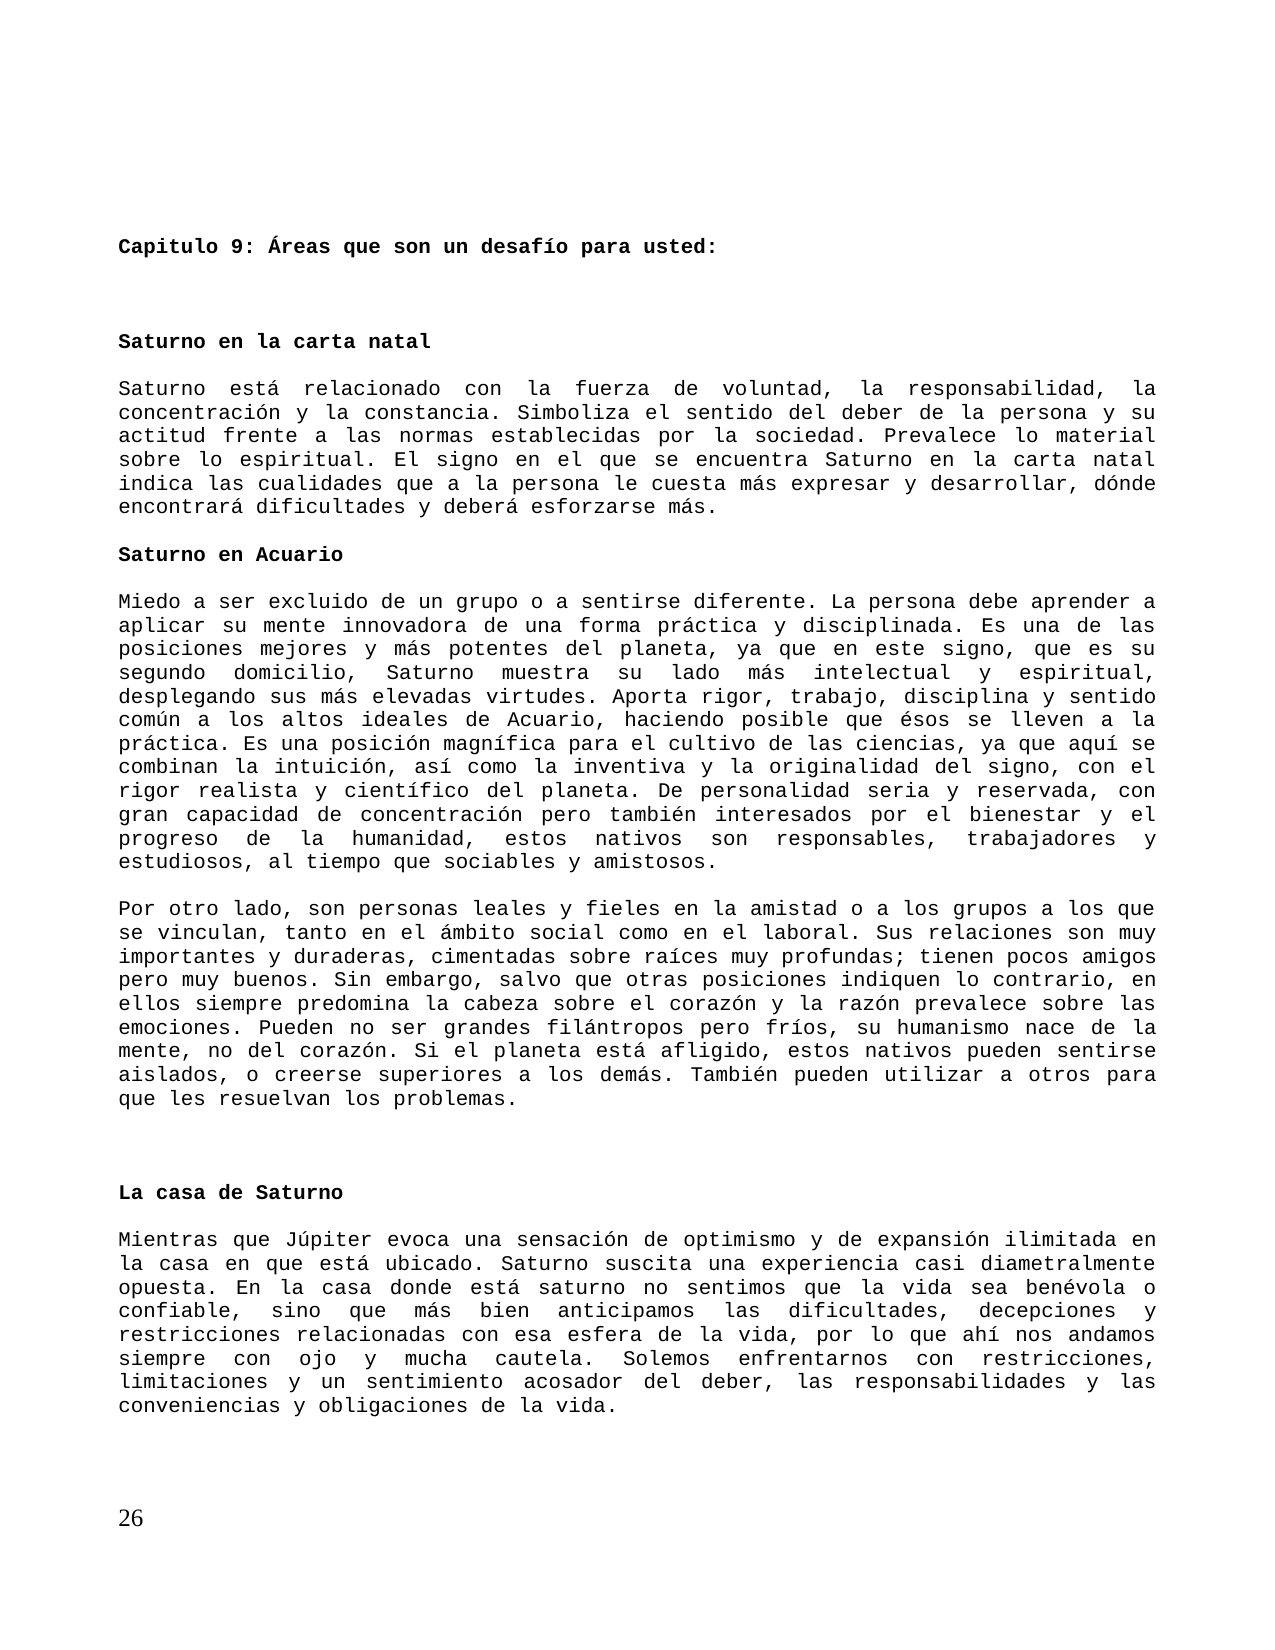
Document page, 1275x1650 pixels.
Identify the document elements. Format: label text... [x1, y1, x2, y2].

text Miedo a ser excluido de un grupo o a sentirse diferente. La persona debe aprender a aplicar su mente innovadora de una forma práctica y disciplinada. Es una de las posiciones mejores y más potentes del planeta, ya que en este signo, que es su segundo domicilio, Saturno muestra su lado más intelectual y espiritual, desplegando sus más elevadas virtudes. Aporta rigor, trabajo, disciplina y sentido común a los altos ideales de Acuario, haciendo posible que ésos se lleven a la práctica. Es una posición magnífica para el cultivo de las ciencias, ya que aquí se combinan la intuición, así como la inventiva y la originalidad del signo, con el rigor realista y científico del planeta. De personalidad seria y reservada, con gran capacidad de concentración pero también interesados por el bienestar y el progreso de la humanidad, estos nativos son responsables, trabajadores y estudiosos, al tiempo que sociables y amistosos. [118, 591, 1157, 875]
text Capitulo 9: Áreas que son un desafío para usted: [118, 236, 1157, 260]
text Saturno está relacionado con la fuerza de voluntad, la responsabilidad, la concentración y la constancia. Simboliza el sentido del deber de la persona y su actitud frente a las normas establecidas por la sociedad. Prevalece lo material sobre lo espiritual. El signo en el que se encuentra Saturno en la carta natal indica las cualidades que a la persona le cuesta más expresar y desarrollar, dónde encontrará dificultades y deberá esforzarse más. [118, 378, 1157, 520]
text La casa de Saturno [118, 1182, 1157, 1206]
text Saturno en la carta natal [118, 331, 1157, 354]
text Saturno en Acuario [118, 544, 1157, 567]
text Mientras que Júpiter evoca una sensación de optimismo y de expansión ilimitada en la casa en que está ubicado. Saturno suscita una experiencia casi diametralmente opuesta. En la casa donde está saturno no sentimos que la vida sea benévola o confiable, sino que más bien anticipamos las dificultades, decepciones y restricciones relacionadas con esa esfera de la vida, por lo que ahí nos andamos siempre con ojo y mucha cautela. Solemos enfrentarnos con restricciones, limitaciones y un sentimiento acosador del deber, las responsabilidades y las conveniencias y obligaciones de la vida. [118, 1229, 1157, 1419]
text Por otro lado, son personas leales y fieles en la amistad o a los grupos a los que se vinculan, tanto en el ámbito social como en el laboral. Sus relaciones son muy importantes y duraderas, cimentadas sobre raíces muy profundas; tienen pocos amigos pero muy buenos. Sin embargo, salvo que otras posiciones indiquen lo contrario, en ellos siempre predomina la cabeza sobre el corazón y la razón prevalece sobre las emociones. Pueden no ser grandes filántropos pero fríos, su humanismo nace de la mente, no del corazón. Si el planeta está afligido, estos nativos pueden sentirse aislados, o creerse superiores a los demás. También pueden utilizar a otros para que les resuelvan los problemas. [118, 898, 1157, 1111]
